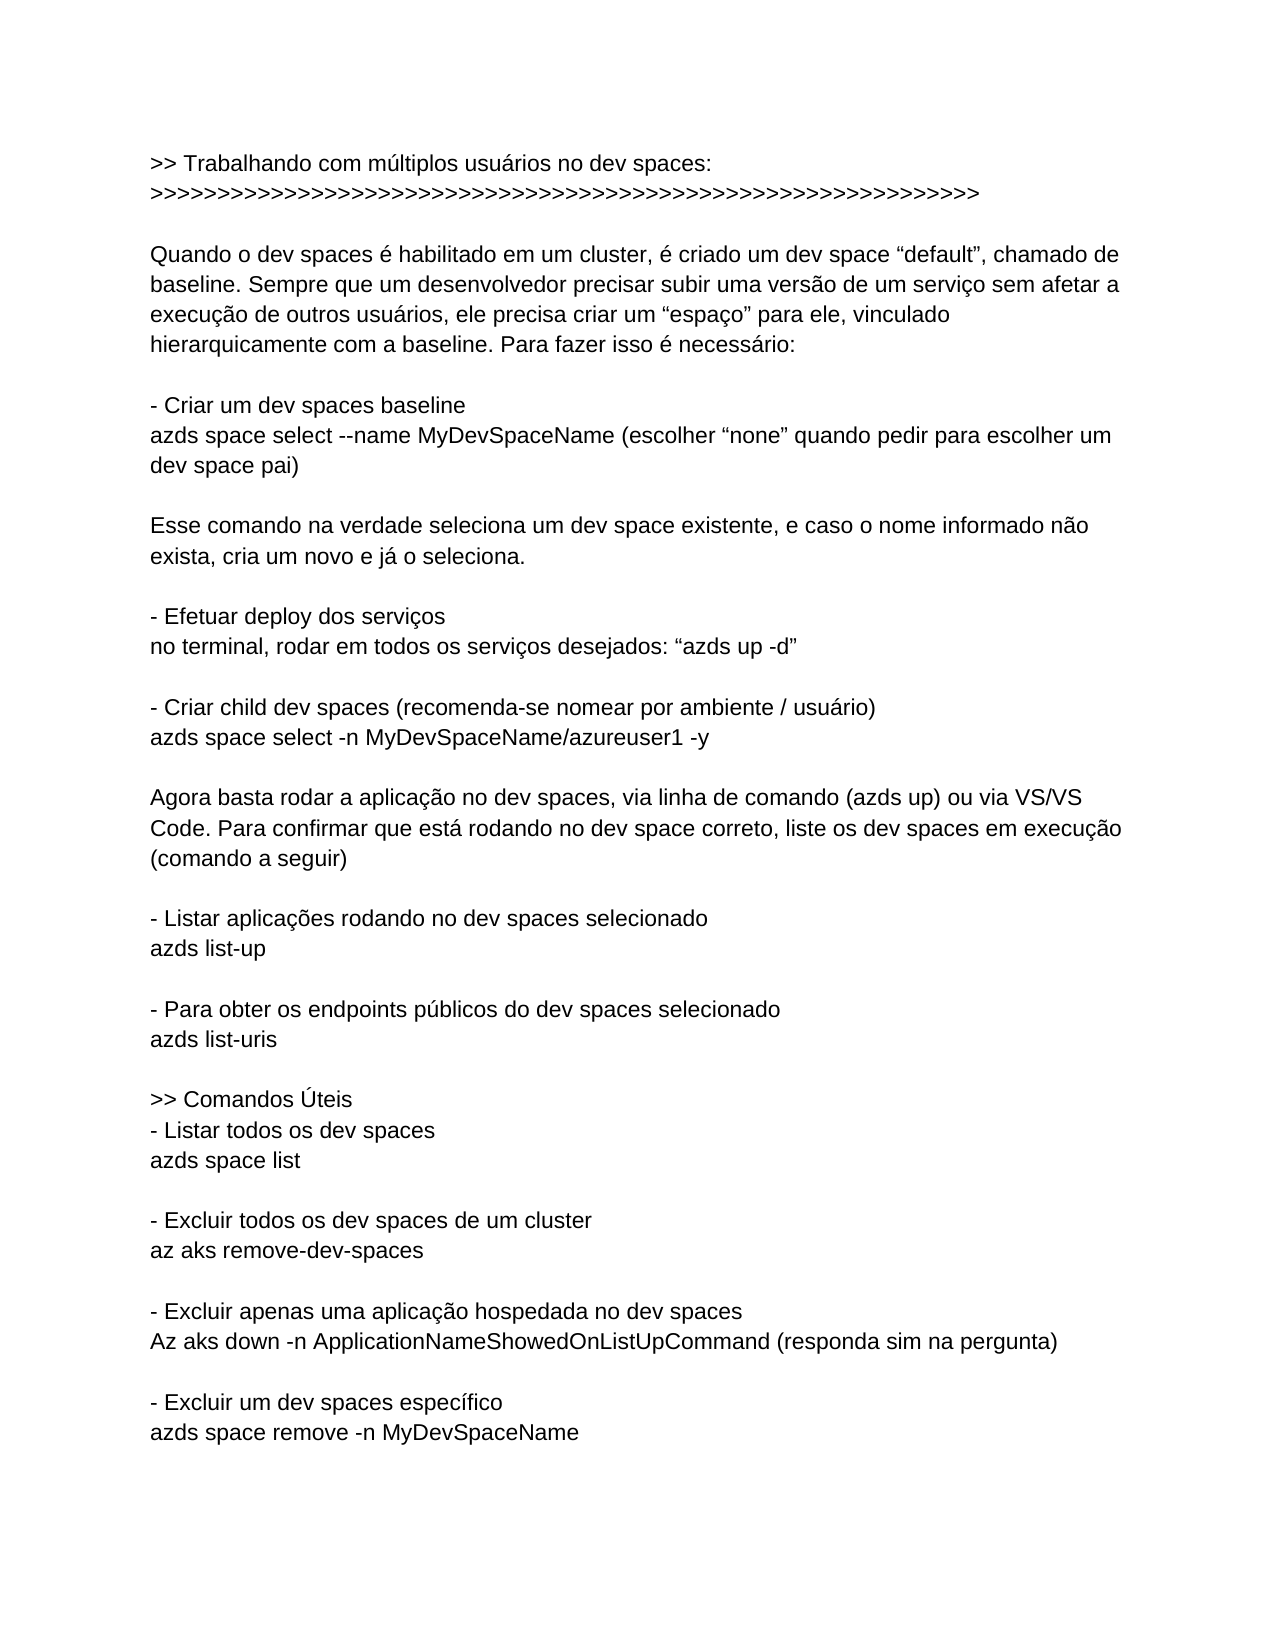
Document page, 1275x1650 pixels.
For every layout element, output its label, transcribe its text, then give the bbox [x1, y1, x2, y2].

text Quando o dev spaces é habilitado em um cluster, é criado um dev space “default”, chamado de baseline. Sempre que um desenvolvedor precisar subir uma versão de um serviço sem afetar a execução de outros usuários, ele precisa criar um “espaço” para ele, vinculado hierarquicamente com a baseline. Para fazer isso é necessário: [150, 241, 1125, 358]
text - Excluir apenas uma aplicação hospedada no dev spaces [150, 1298, 1125, 1324]
text >> Trabalhando com múltiplos usuários no dev spaces: [150, 150, 1125, 176]
text >>>>>>>>>>>>>>>>>>>>>>>>>>>>>>>>>>>>>>>>>>>>>>>>>>>>>>>>>>>>>> [150, 180, 1125, 207]
text azds space list [150, 1147, 1125, 1173]
text Esse comando na verdade seleciona um dev space existente, e caso o nome informado não exista, cria um novo e já o seleciona. [150, 512, 1125, 569]
text Agora basta rodar a aplicação no dev spaces, via linha de comando (azds up) ou via VS/VS Code. Para confirmar que está rodando no dev space correto, liste os dev spaces em execução (comando a seguir) [150, 784, 1125, 871]
text - Criar child dev spaces (recomenda-se nomear por ambiente / usuário) [150, 694, 1125, 720]
text azds space select -n MyDevSpaceName/azureuser1 -y [150, 724, 1125, 750]
text >> Comandos Úteis [150, 1086, 1125, 1113]
text - Para obter os endpoints públicos do dev spaces selecionado [150, 996, 1125, 1022]
text azds list-uris [150, 1026, 1125, 1052]
text - Efetuar deploy dos serviços [150, 603, 1125, 629]
text azds space remove -n MyDevSpaceName [150, 1419, 1125, 1445]
text no terminal, rodar em todos os serviços desejados: “azds up -d” [150, 633, 1125, 660]
text - Excluir um dev spaces específico [150, 1388, 1125, 1415]
text - Listar todos os dev spaces [150, 1117, 1125, 1143]
text azds list-up [150, 935, 1125, 962]
text - Criar um dev spaces baseline [150, 392, 1125, 418]
text - Listar aplicações rodando no dev spaces selecionado [150, 905, 1125, 932]
text azds space select --name MyDevSpaceName (escolher “none” quando pedir para escolher um dev space pai) [150, 422, 1125, 478]
text az aks remove-dev-spaces [150, 1237, 1125, 1264]
text Az aks down -n ApplicationNameShowedOnListUpCommand (responda sim na pergunta) [150, 1328, 1125, 1354]
text - Excluir todos os dev spaces de um cluster [150, 1207, 1125, 1234]
